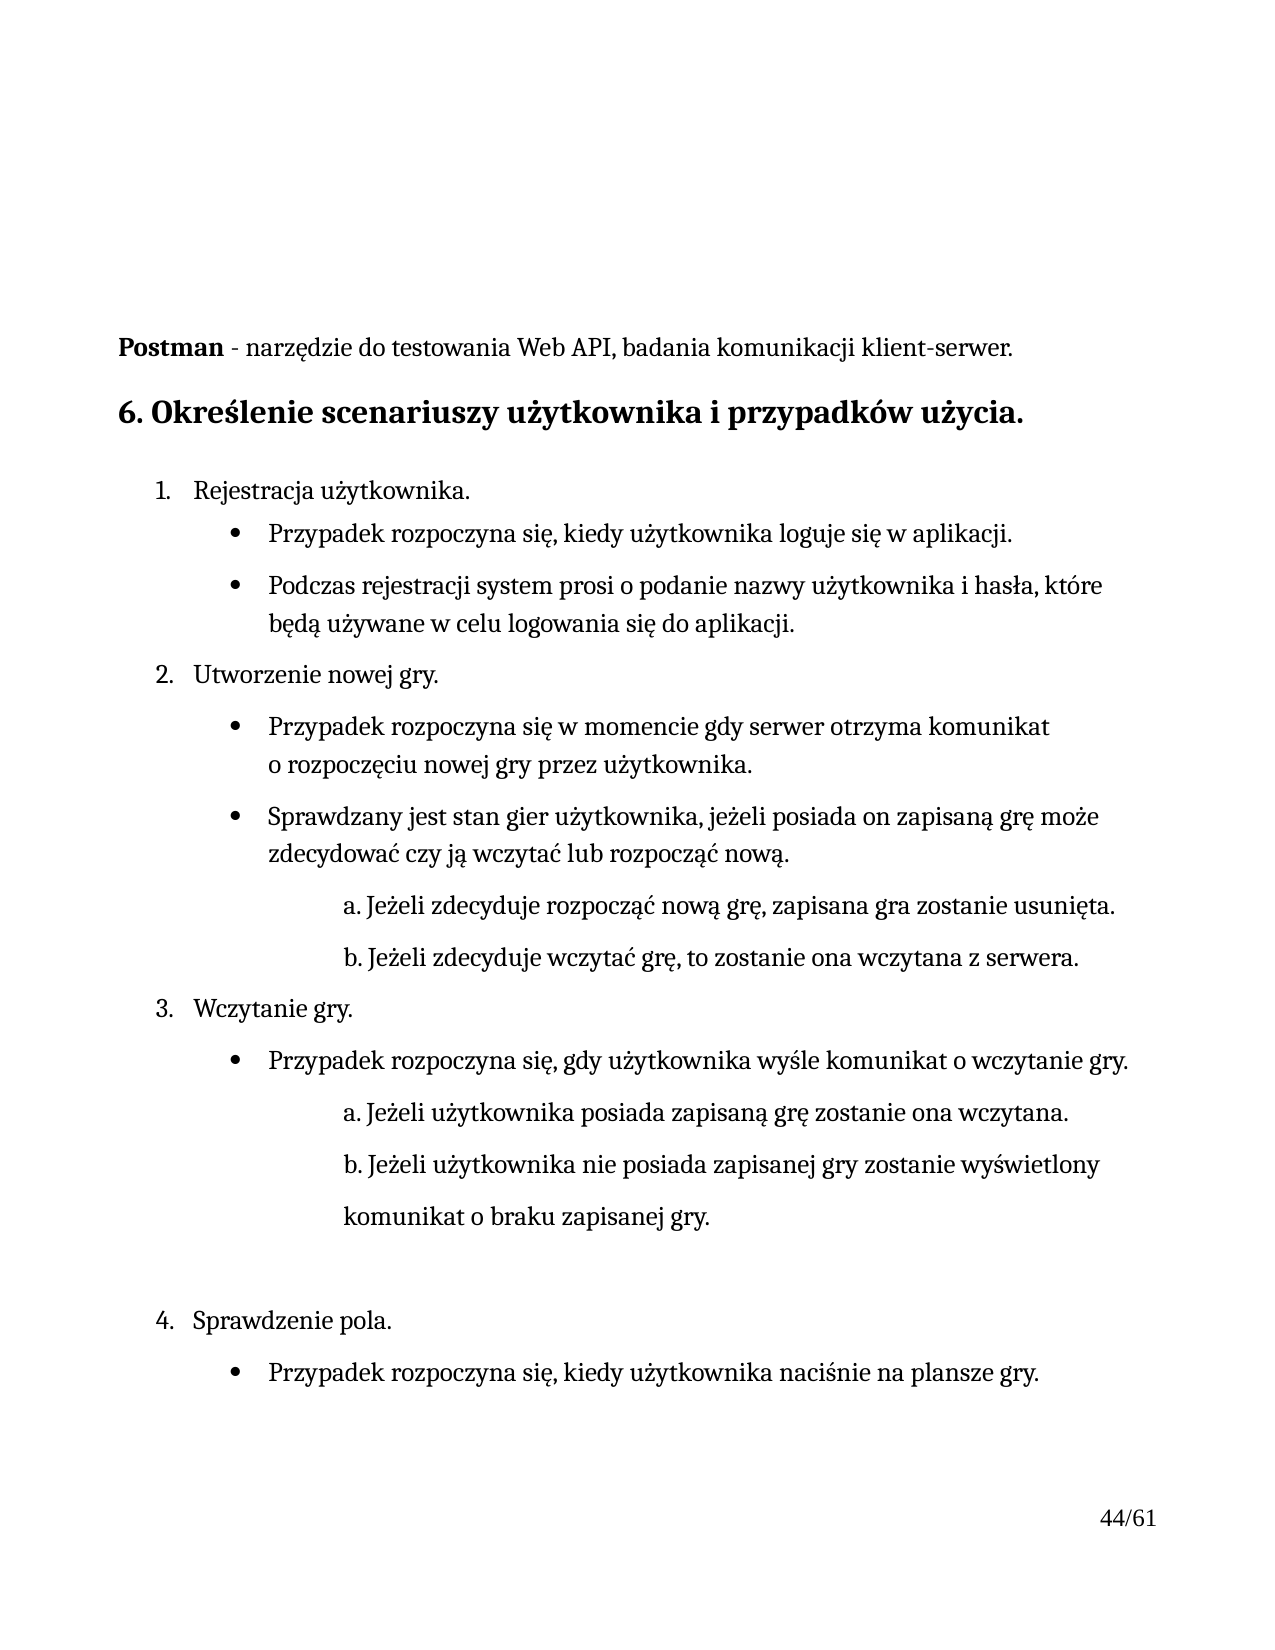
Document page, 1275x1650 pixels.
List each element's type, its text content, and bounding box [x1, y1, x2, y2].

subtitle Rejestracja użytkownika. [156, 475, 1157, 506]
list komunikat o braku zapisanej gry. [324, 1201, 1157, 1232]
list a. Jeżeli zdecyduje rozpocząć nową grę, zapisana gra zostanie usunięta. [324, 890, 1157, 921]
list Podczas rejestracji system prosi o podanie nazwy użytkownika i hasła, które będą używane w celu logowania się do aplikacji. [231, 570, 1157, 639]
text Postman - narzędzie do testowania Web API, badania komunikacji klient-serwer. [118, 332, 1157, 364]
list b. Jeżeli użytkownika nie posiada zapisanej gry zostanie wyświetlony [324, 1149, 1157, 1180]
list Sprawdzany jest stan gier użytkownika, jeżeli posiada on zapisaną grę może zdecydować czy ją wczytać lub rozpocząć nową. [231, 801, 1157, 869]
list a. Jeżeli użytkownika posiada zapisaną grę zostanie ona wczytana. [324, 1097, 1157, 1128]
list Przypadek rozpoczyna się, kiedy użytkownika naciśnie na plansze gry. [231, 1357, 1157, 1388]
list Wczytanie gry. [156, 993, 1157, 1024]
list Przypadek rozpoczyna się w momencie gdy serwer otrzyma komunikat o rozpoczęciu nowej gry przez użytkownika. [231, 711, 1157, 780]
list Utworzenie nowej gry. [156, 659, 1157, 691]
list Przypadek rozpoczyna się, gdy użytkownika wyśle komunikat o wczytanie gry. [231, 1045, 1157, 1076]
list Sprawdzenie pola. [156, 1305, 1157, 1336]
subtitle 6. Określenie scenariuszy użytkownika i przypadków użycia. [118, 393, 1157, 432]
list b. Jeżeli zdecyduje wczytać grę, to zostanie ona wczytana z serwera. [324, 942, 1157, 973]
list Przypadek rozpoczyna się, kiedy użytkownika loguje się w aplikacji. [231, 518, 1157, 549]
